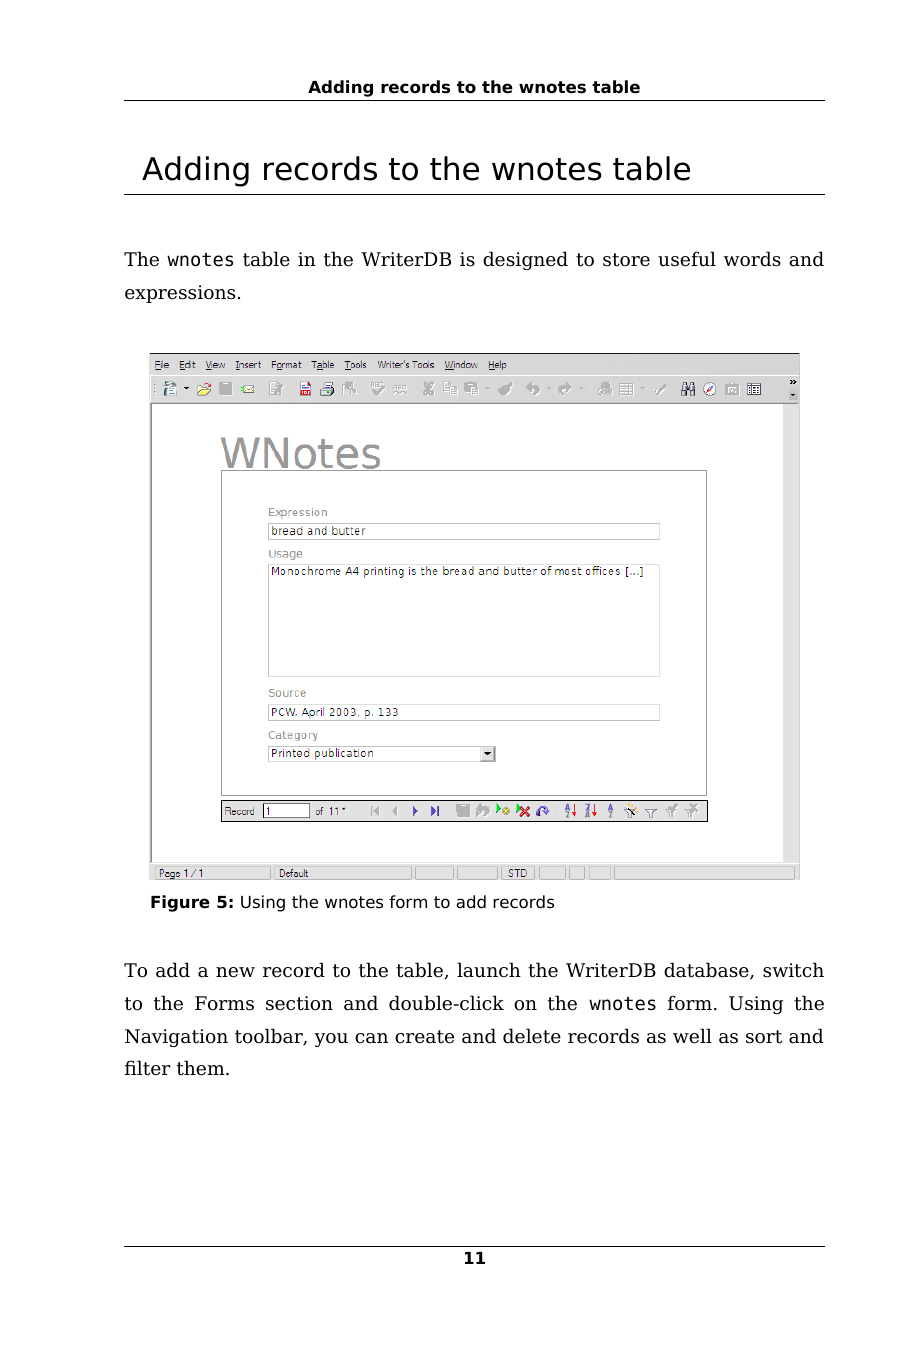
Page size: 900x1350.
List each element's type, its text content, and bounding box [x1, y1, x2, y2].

subtitle Adding records to the wnotes table [124, 134, 825, 194]
text To add a new record to the table, launch the WriterDB database, switch to the Forms section and double-click on the wnotes form. Using the Navigation toolbar, you can create and delete records as well as sort and filter them. [124, 960, 825, 1080]
text Figure 5: Using the wnotes form to add records [150, 880, 799, 912]
text The wnotes table in the WriterDB is designed to store useful words and expressions. [124, 249, 825, 304]
picture [149, 353, 800, 880]
